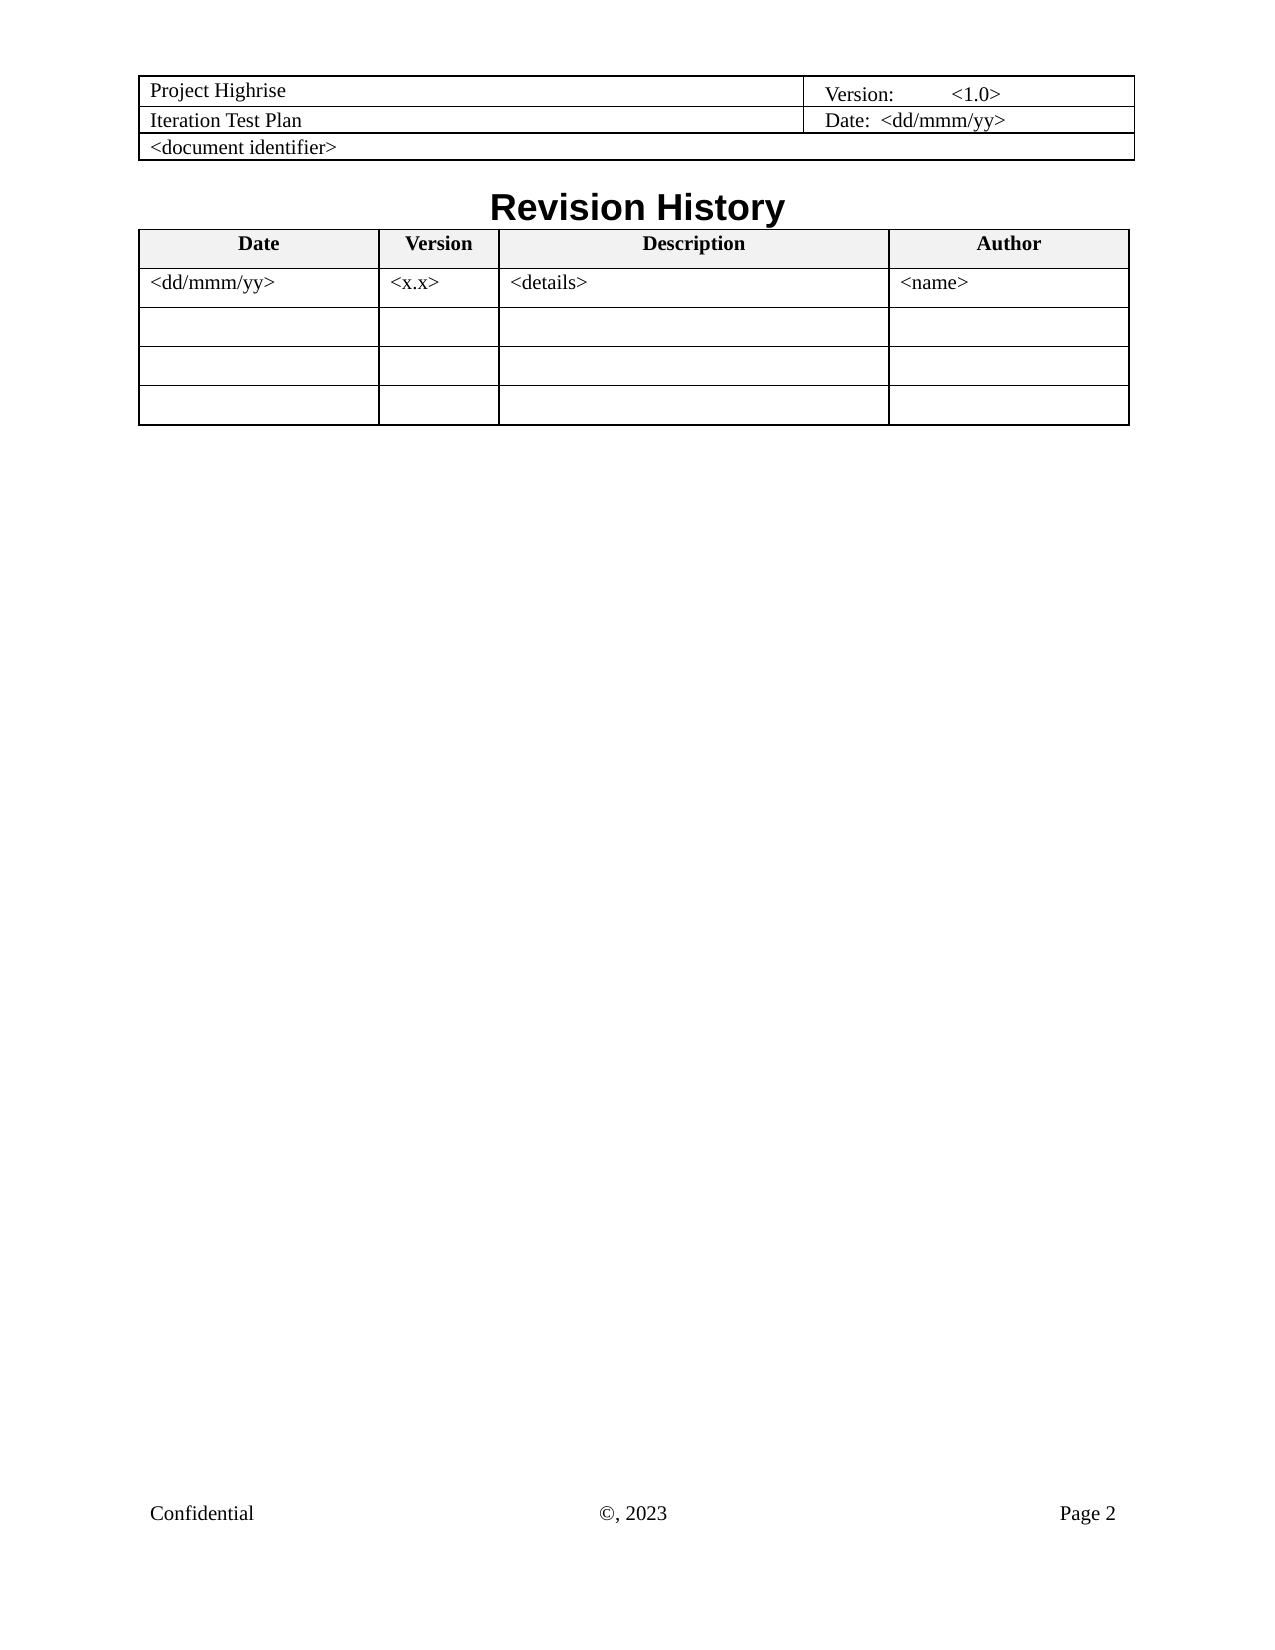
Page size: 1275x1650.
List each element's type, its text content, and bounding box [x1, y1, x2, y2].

table_cell [890, 308, 1128, 346]
subtitle Revision History [150, 185, 1125, 228]
table_cell [140, 347, 378, 385]
table_header Description [500, 230, 888, 268]
table_cell <details> [500, 269, 888, 307]
table_cell [500, 308, 888, 346]
table_cell [380, 347, 498, 385]
table_cell [890, 347, 1128, 385]
table_cell [140, 386, 378, 424]
table_cell [500, 347, 888, 385]
table_header Author [890, 230, 1128, 268]
table_cell [500, 386, 888, 424]
table_header Date [140, 230, 378, 268]
table_cell <dd/mmm/yy> [140, 269, 378, 307]
table_cell <name> [890, 269, 1128, 307]
table_cell [890, 386, 1128, 424]
table_cell <x.x> [380, 269, 498, 307]
table_cell [380, 308, 498, 346]
table_cell [140, 308, 378, 346]
table_cell [380, 386, 498, 424]
table_header Version [380, 230, 498, 268]
